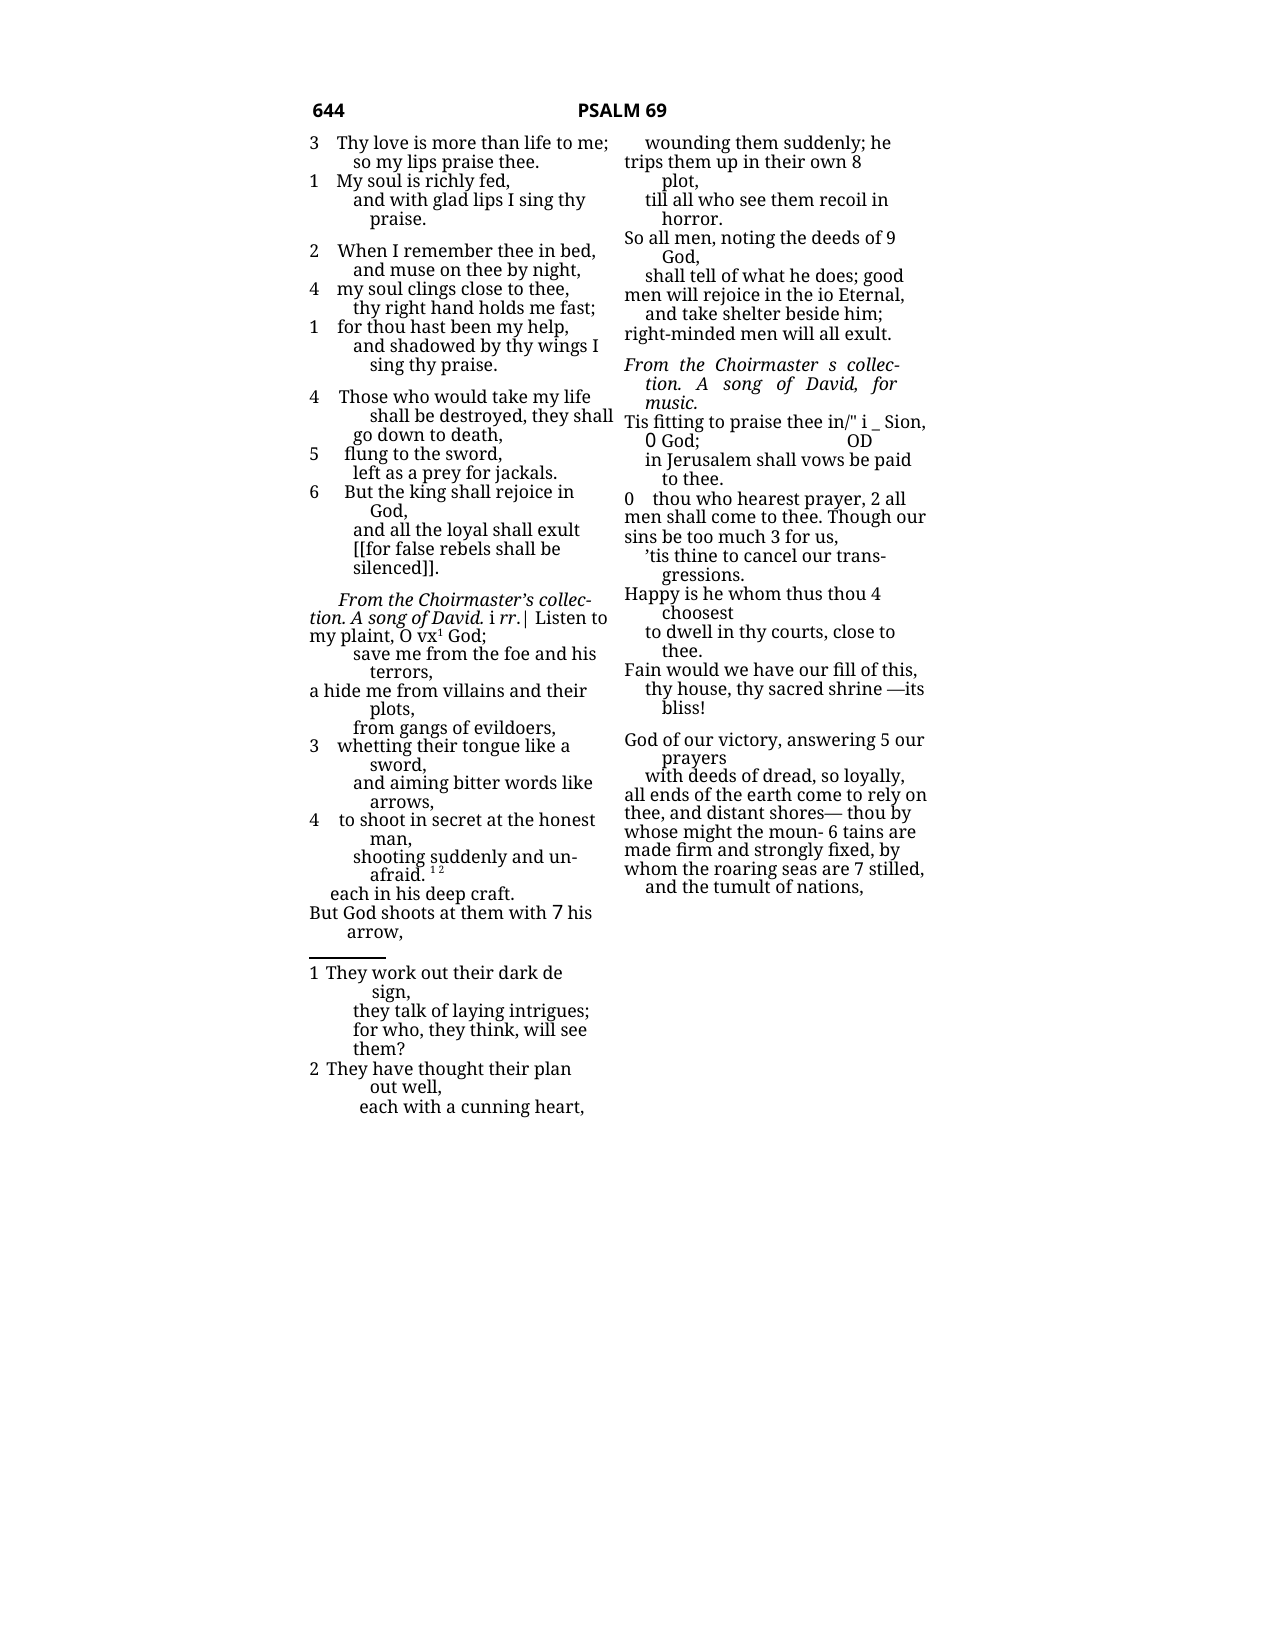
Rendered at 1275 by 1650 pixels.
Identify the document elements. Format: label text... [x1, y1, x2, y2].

list When I remember thee in bed, [309, 242, 613, 261]
text Tis fitting to praise thee in/" i _ Sion, 0 God; OD [624, 413, 929, 452]
text plot, [662, 172, 929, 191]
text and the tumult of nations, [624, 879, 929, 897]
list thou who hearest prayer, 2 all men shall come to thee. Though our sins be too much 3 for us, [624, 490, 929, 547]
list my soul clings close to thee, [309, 280, 613, 299]
list My soul is richly fed, [309, 172, 613, 191]
text they talk of laying intrigues; for who, they think, will see them? [353, 1002, 613, 1060]
text They have thought their plan [309, 1060, 613, 1079]
text wounding them suddenly; he trips them up in their own 8 [624, 134, 929, 172]
text God, [353, 502, 613, 521]
text and all the loyal shall exult [[for false rebels shall be silenced]]. [353, 521, 613, 578]
text shooting suddenly and un­afraid. [353, 849, 613, 886]
text ’tis thine to cancel our trans­gressions. [645, 547, 929, 585]
list for thou hast been my help, [309, 318, 613, 337]
text From the Choirmaster s collec­tion. A song of David, for music. [624, 356, 899, 413]
text shall be destroyed, they shall go down to death, [353, 407, 613, 445]
list whetting their tongue like a [309, 738, 613, 756]
text But God shoots at them with 7 his arrow, [309, 904, 613, 943]
text sign, [372, 983, 613, 1002]
text sword, [353, 756, 613, 775]
text out well, [369, 1079, 613, 1098]
text in Jerusalem shall vows be paid to thee. [645, 452, 929, 490]
text Happy is he whom thus thou 4 choosest [624, 585, 929, 623]
text thy house, thy sacred shrine —its bliss! [645, 680, 929, 718]
list flung to the sword, [309, 445, 613, 464]
list But the king shall rejoice in [309, 483, 613, 502]
text shall tell of what he does; good men will rejoice in the io Eternal, [624, 267, 929, 306]
text God of our victory, answering 5 our prayers [624, 731, 929, 768]
list Those who would take my life [309, 388, 613, 407]
text From the Choirmaster’s collec­tion. A song of David. i rr.| Listen to my plaint, O vx1 God; [309, 592, 613, 646]
text and aiming bitter words like arrows, [353, 775, 613, 812]
text thy right hand holds me fast; [353, 299, 613, 318]
text man, [353, 830, 613, 849]
text left as a prey for jackals. [353, 464, 613, 483]
text save me from the foe and his terrors, [353, 646, 613, 683]
text and muse on thee by night, [353, 261, 613, 280]
text to dwell in thy courts, close to thee. [645, 623, 929, 661]
text So all men, noting the deeds of 9 God, [624, 229, 929, 267]
text till all who see them recoil in horror. [645, 191, 929, 229]
text from gangs of evildoers, [353, 719, 613, 738]
text They work out their dark de­ [309, 964, 613, 983]
list Thy love is more than life to me; so my lips praise thee. [309, 134, 613, 172]
list to shoot in secret at the honest [309, 812, 613, 830]
text a hide me from villains and their plots, [309, 683, 613, 719]
text each in his deep craft. [309, 886, 613, 904]
text with deeds of dread, so loyally, all ends of the earth come to rely on thee, and distant shores— thou by whose might the moun- 6 tains are made firm and strongly fixed, by whom the roaring seas are 7 stilled, [624, 768, 929, 879]
text and shadowed by thy wings I sing thy praise. [353, 337, 613, 375]
text Fain would we have our fill of this, [624, 661, 929, 680]
text and take shelter beside him; right-minded men will all exult. [624, 306, 929, 344]
text and with glad lips I sing thy praise. [353, 191, 613, 229]
text each with a cunning heart, [309, 1098, 584, 1117]
